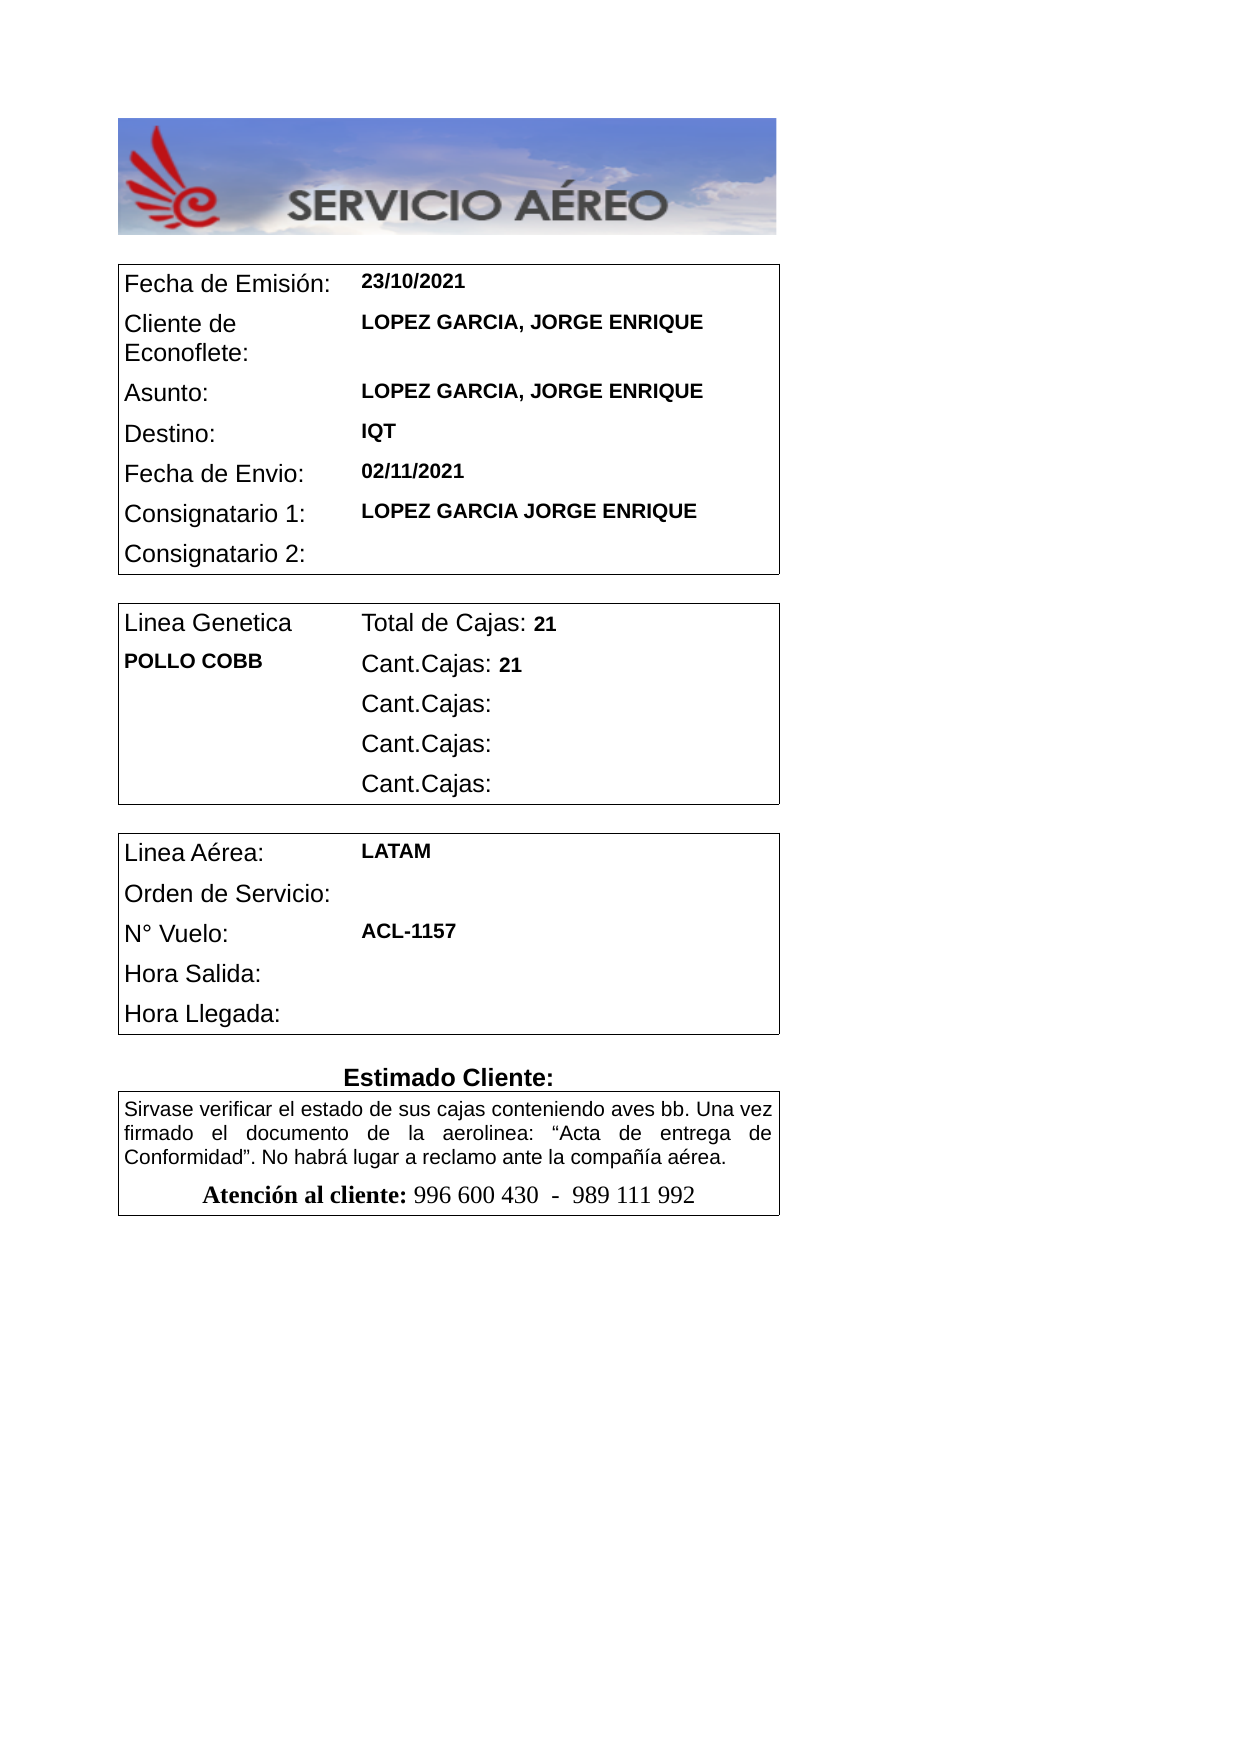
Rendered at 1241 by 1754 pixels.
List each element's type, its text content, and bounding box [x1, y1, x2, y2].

table_cell [119, 723, 356, 763]
table_cell Hora Salida: [119, 953, 356, 993]
table_cell Destino: [119, 413, 356, 453]
table_cell [119, 683, 356, 723]
table_cell 02/11/2021 [356, 453, 779, 493]
table_cell Linea Aérea: [119, 834, 356, 873]
table_cell [118, 805, 356, 833]
table_header 23/10/2021 [356, 265, 779, 304]
table_cell Hora Llegada: [119, 994, 356, 1034]
table_cell Cant.Cajas: [356, 683, 779, 723]
table_cell POLLO COBB [119, 643, 356, 683]
table_cell Cliente de Econoflete: [119, 304, 356, 373]
table_cell [356, 805, 779, 833]
table_cell ACL-1157 [356, 913, 779, 953]
table_cell LOPEZ GARCIA JORGE ENRIQUE [356, 493, 779, 533]
table_cell Cant.Cajas: [356, 723, 779, 763]
table_cell [356, 575, 779, 603]
table_cell [356, 994, 779, 1034]
table_cell LOPEZ GARCIA, JORGE ENRIQUE [356, 373, 779, 413]
table_cell Cant.Cajas: [356, 764, 779, 804]
table_cell LATAM [356, 834, 779, 873]
table_cell [356, 873, 779, 913]
table_cell Estimado Cliente: [118, 1035, 779, 1091]
table_cell IQT [356, 413, 779, 453]
table_cell Consignatario 1: [119, 493, 356, 533]
table_cell Orden de Servicio: [119, 873, 356, 913]
table_cell Total de Cajas: 21 [356, 604, 779, 643]
table_cell Asunto: [119, 373, 356, 413]
table_cell [356, 534, 779, 574]
table_cell Fecha de Envio: [119, 453, 356, 493]
table_cell Linea Genetica [119, 604, 356, 643]
picture [118, 118, 777, 235]
table_header Fecha de Emisión: [119, 265, 356, 304]
table_cell [118, 575, 356, 603]
table_cell Consignatario 2: [119, 534, 356, 574]
table_cell [356, 953, 779, 993]
table_cell Cant.Cajas: 21 [356, 643, 779, 683]
table_cell N° Vuelo: [119, 913, 356, 953]
table_cell LOPEZ GARCIA, JORGE ENRIQUE [356, 304, 779, 373]
table_cell Sirvase verificar el estado de sus cajas conteniendo aves bb. Una vez firmado el documento de la aerolinea: “Acta de entrega de Conformidad”. No habrá lugar a reclamo ante la compañía aérea. [119, 1092, 779, 1175]
table_cell Atención al cliente: 996 600 430 - 989 111 992 [119, 1175, 779, 1215]
table_cell [119, 764, 356, 804]
